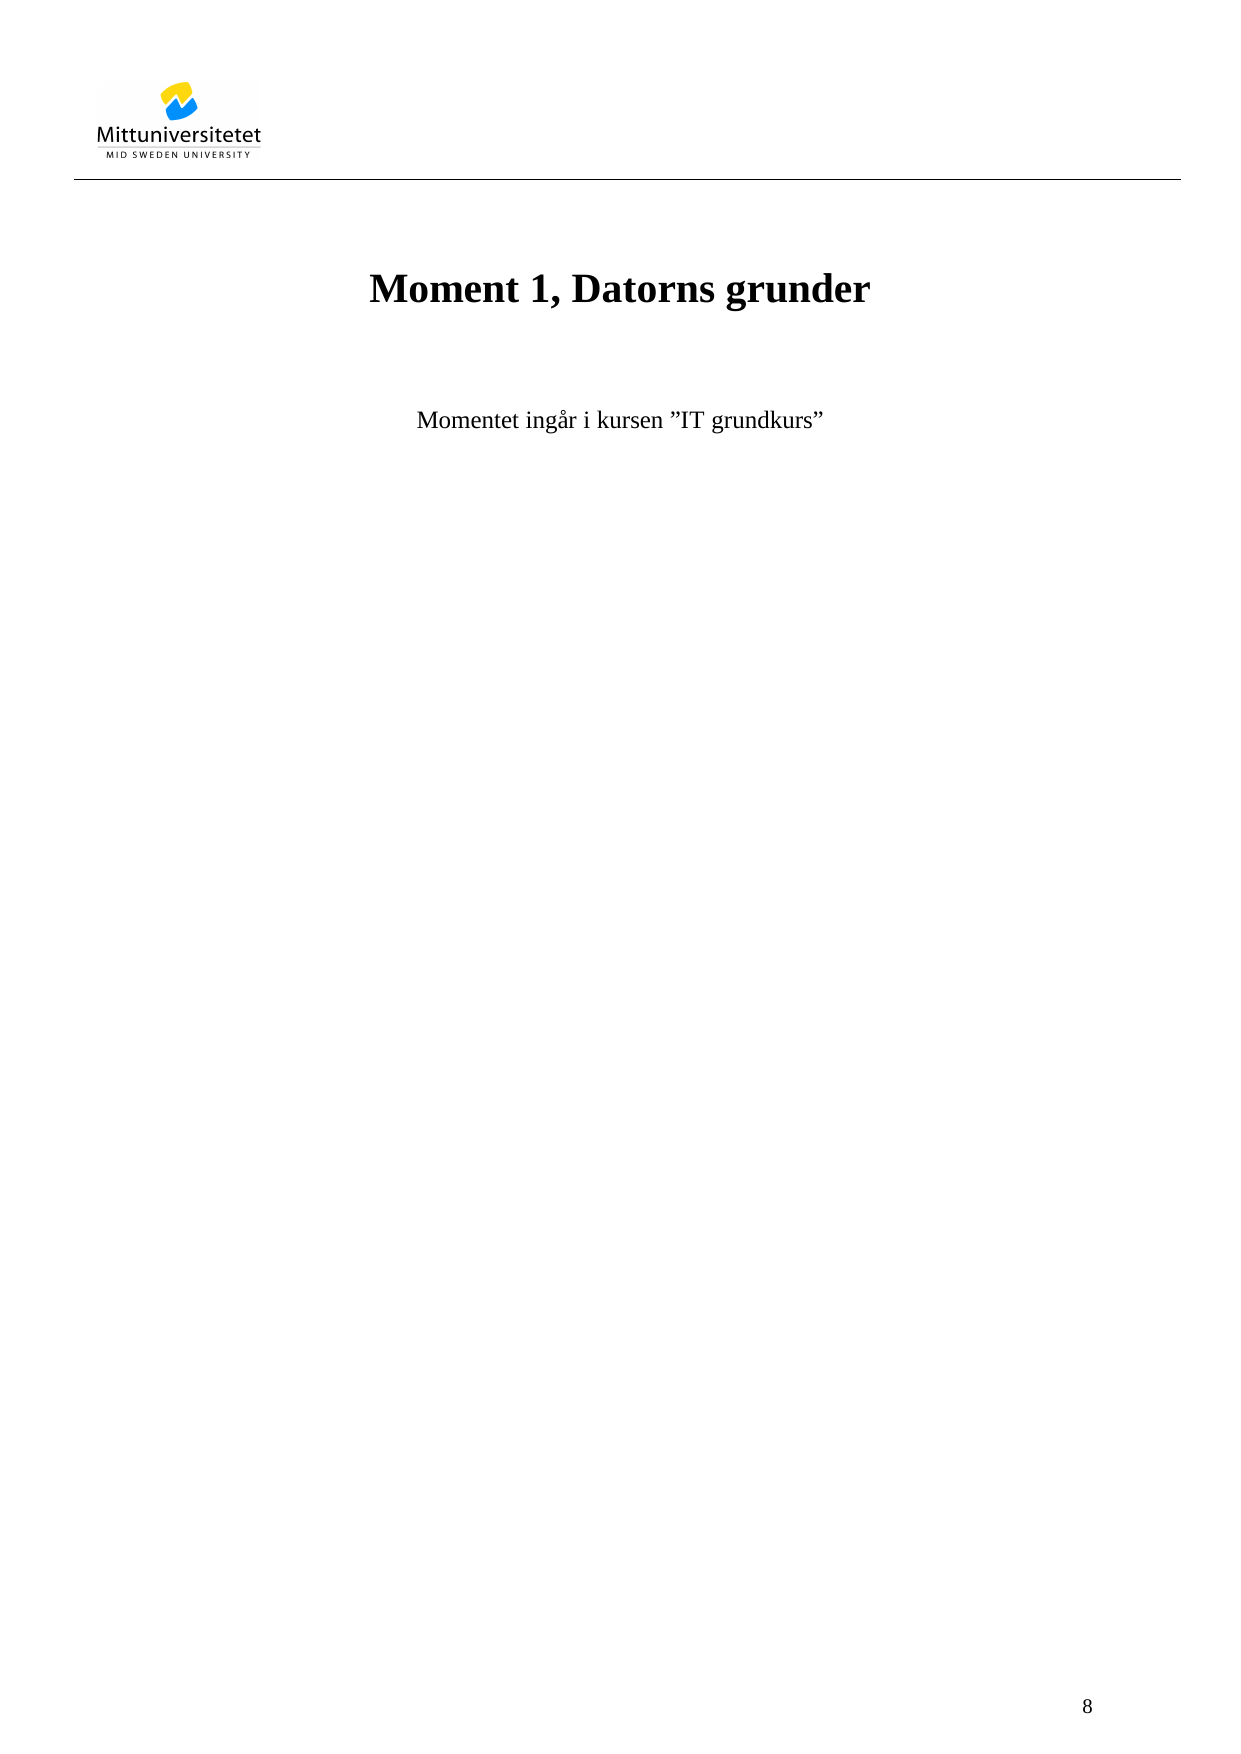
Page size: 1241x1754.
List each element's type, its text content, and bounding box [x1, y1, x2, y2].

text Moment 1, Datorns grunder [148, 263, 1092, 311]
text Momentet ingår i kursen ”IT grundkurs” [148, 318, 1092, 434]
picture [97, 82, 261, 158]
